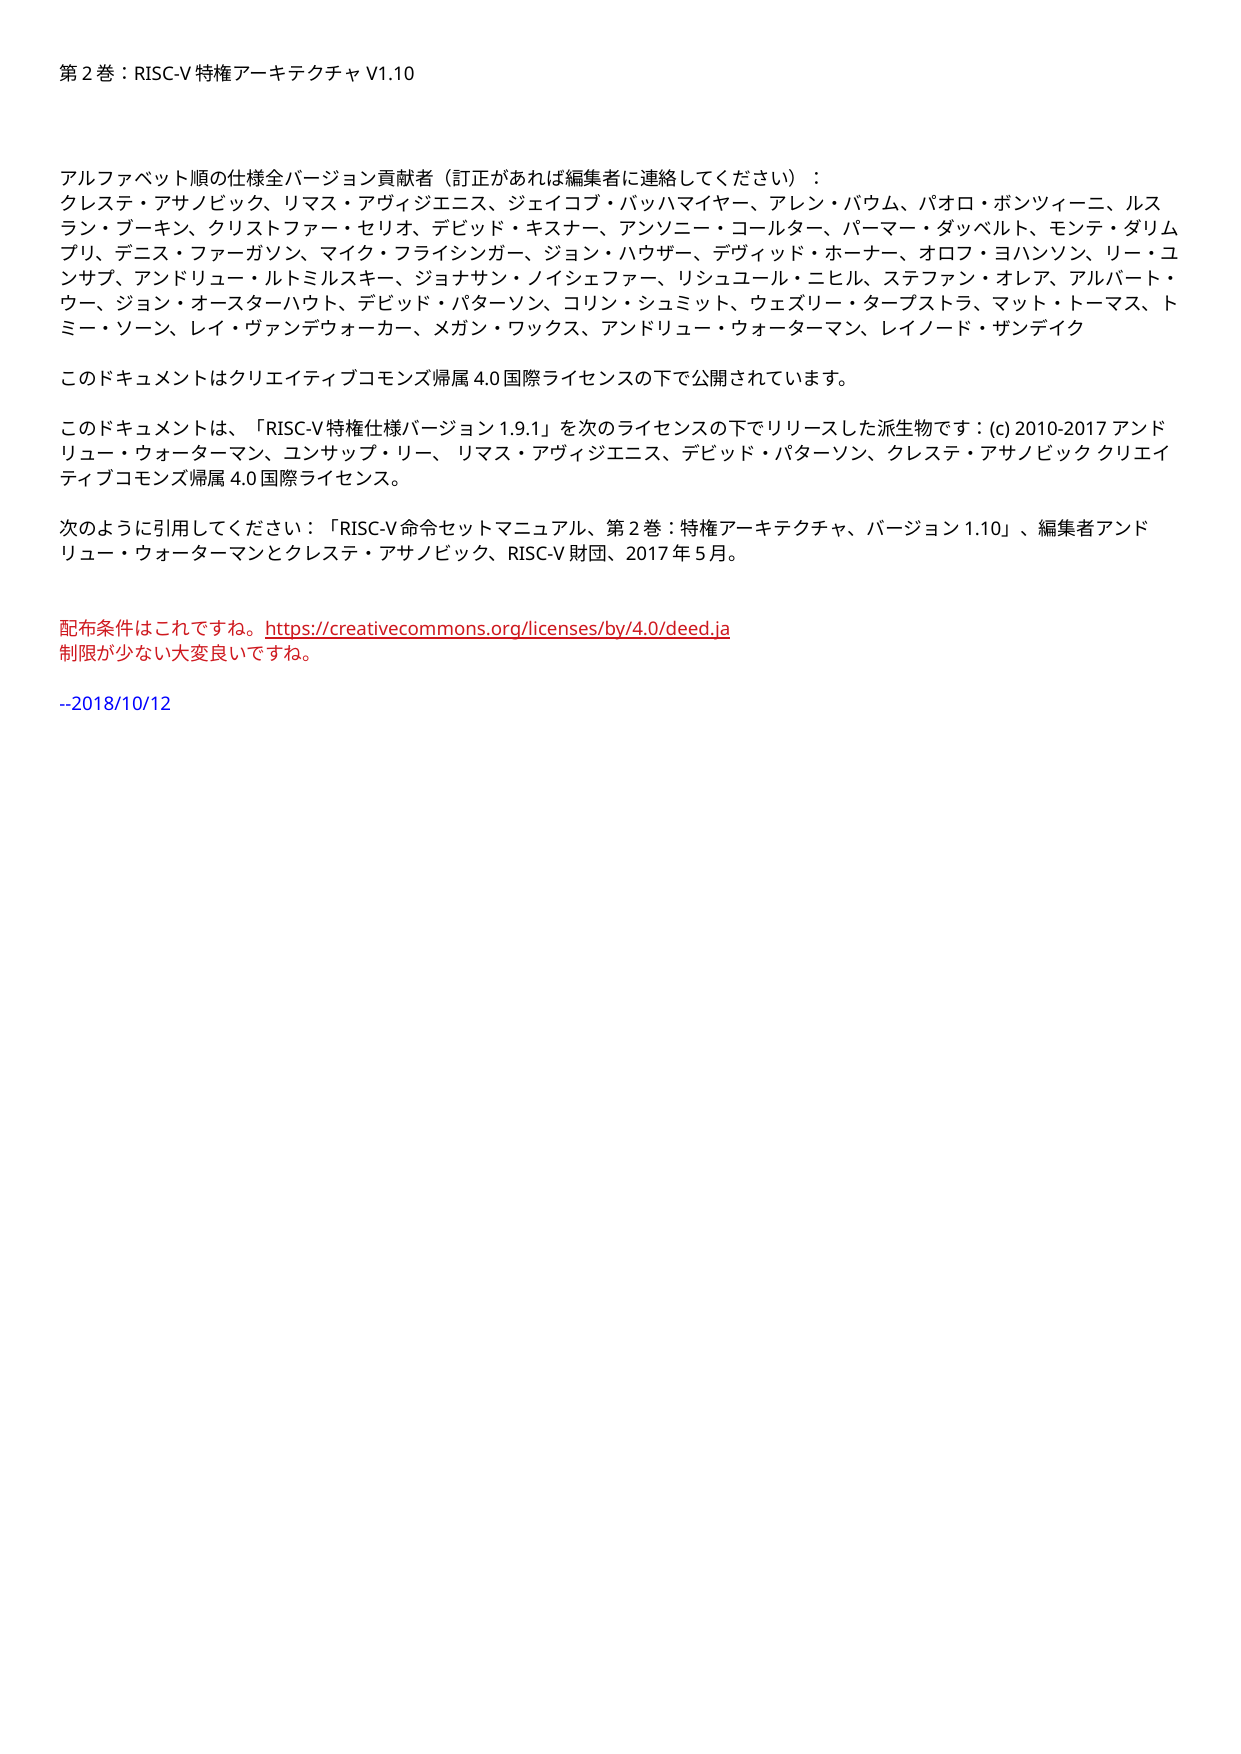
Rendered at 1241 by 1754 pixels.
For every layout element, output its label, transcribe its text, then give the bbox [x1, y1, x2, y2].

text アルファベット順の仕様全バージョン貢献者（訂正があれば編集者に連絡してください）： [59, 166, 1181, 191]
text --2018/10/12 [59, 691, 1181, 716]
text このドキュメントはクリエイティブコモンズ帰属4.0国際ライセンスの下で公開されています。 [59, 366, 1181, 391]
text 配布条件はこれですね。https://creativecommons.org/licenses/by/4.0/deed.ja [59, 616, 1181, 641]
text 制限が少ない大変良いですね。 [59, 641, 1181, 666]
text クレステ・アサノビック、リマス・アヴィジエニス、ジェイコブ・バッハマイヤー、アレン・バウム、パオロ・ボンツィーニ、ルスラン・ブーキン、クリストファー・セリオ、デビッド・キスナー、アンソニー・コールター、パーマー・ダッベルト、モンテ・ダリムプリ、デニス・ファーガソン、マイク・フライシンガー、ジョン・ハウザー、デヴィッド・ホーナー、オロフ・ヨハンソン、リー・ユンサプ、アンドリュー・ルトミルスキー、ジョナサン・ノイシェファー、リシュユール・ニヒル、ステファン・オレア、アルバート・ウー、ジョン・オースターハウト、デビッド・パターソン、コリン・シュミット、ウェズリー・タープストラ、マット・トーマス、トミー・ソーン、レイ・ヴァンデウォーカー、メガン・ワックス、アンドリュー・ウォーターマン、レイノード・ザンデイク [59, 191, 1181, 341]
text 次のように引用してください：「RISC-V命令セットマニュアル、第2巻：特権アーキテクチャ、バージョン 1.10」、編集者アンドリュー・ウォーターマンとクレステ・アサノビック、RISC-V 財団、2017年5月。 [59, 516, 1181, 566]
text このドキュメントは、「RISC-V特権仕様バージョン1.9.1」を次のライセンスの下でリリースした派生物です：(c) 2010-2017 アンドリュー・ウォーターマン、ユンサップ・リー、 リマス・アヴィジエニス、デビッド・パターソン、クレステ・アサノビック クリエイティブコモンズ帰属4.0国際ライセンス。 [59, 416, 1181, 491]
